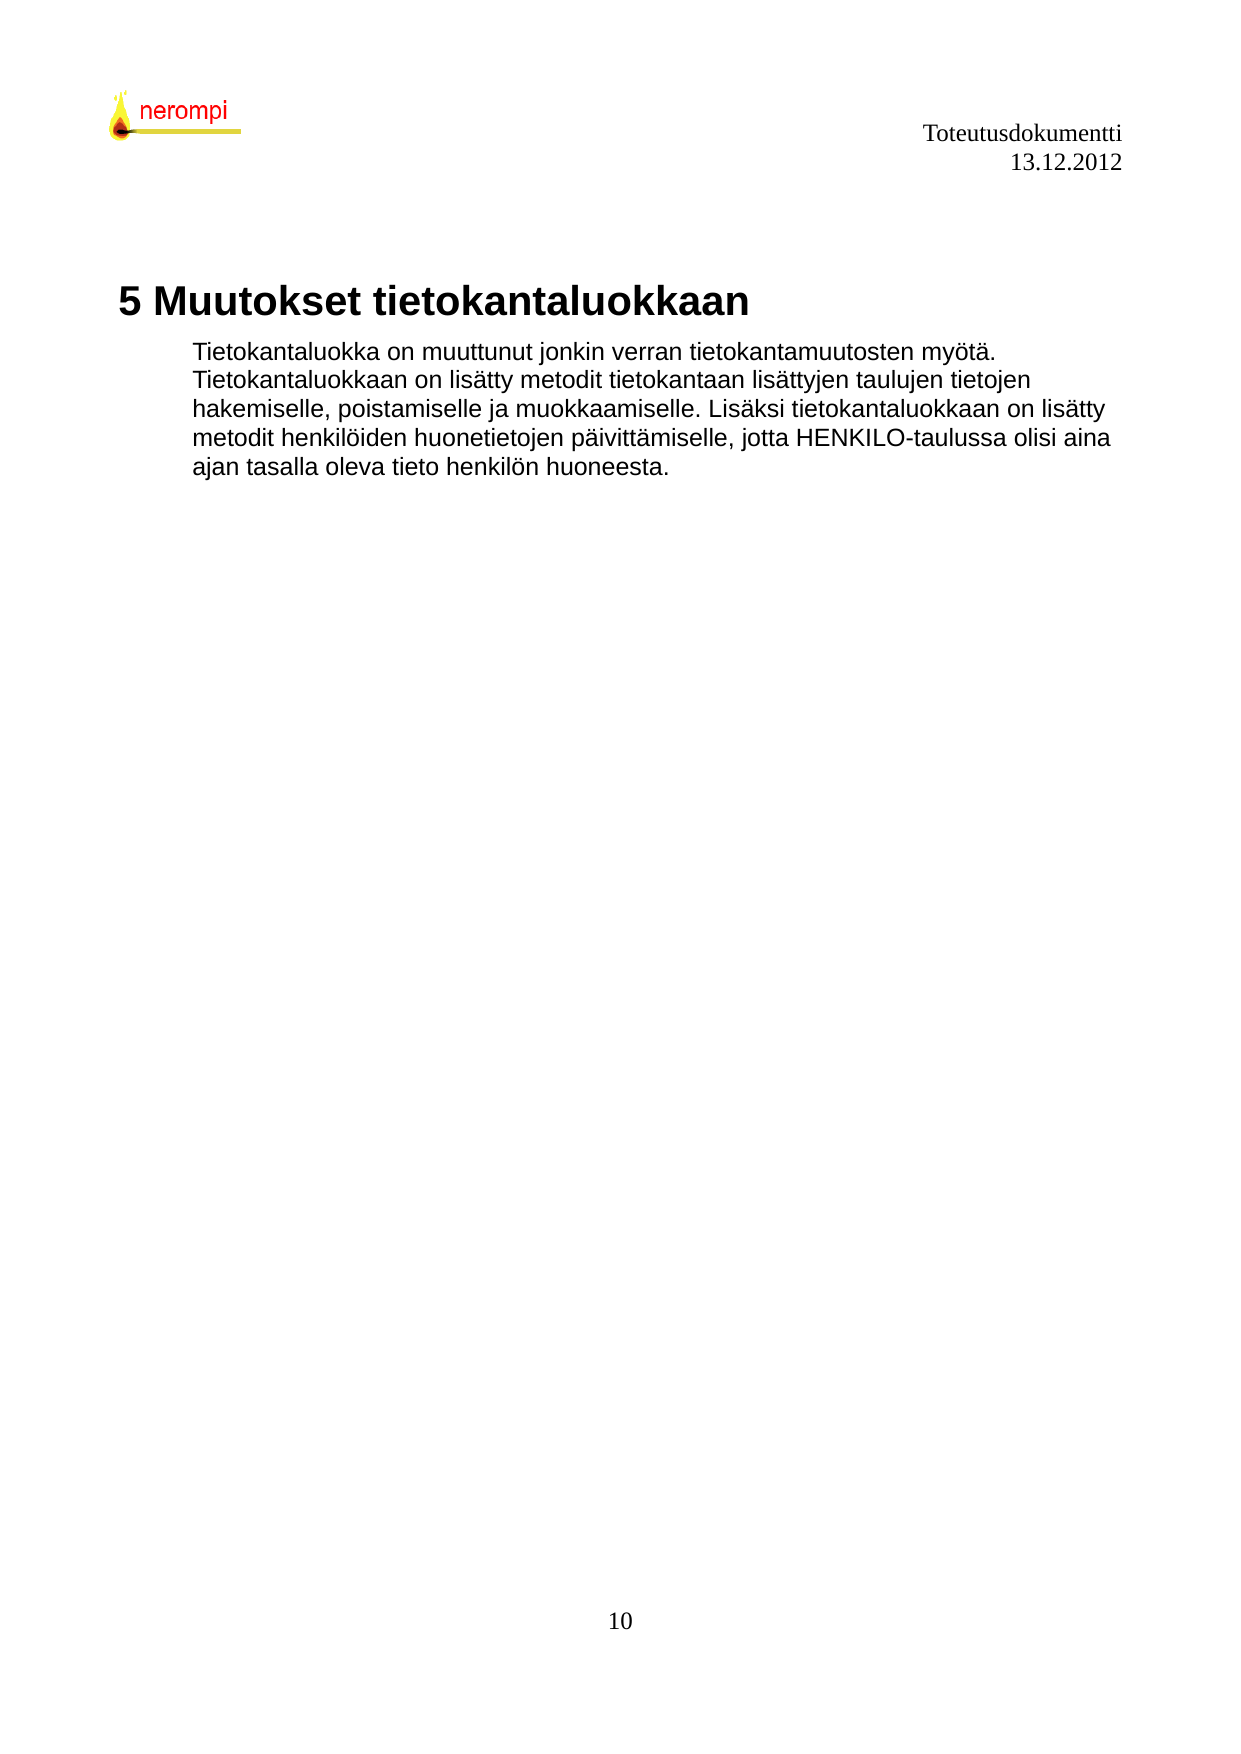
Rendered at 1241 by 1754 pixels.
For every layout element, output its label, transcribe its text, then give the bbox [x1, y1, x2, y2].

picture [107, 86, 255, 145]
text Tietokantaluokka on muuttunut jonkin verran tietokantamuutosten myötä. Tietokantaluokkaan on lisätty metodit tietokantaan lisättyjen taulujen tietojen hakemiselle, poistamiselle ja muokkaamiselle. Lisäksi tietokantaluokkaan on lisätty metodit henkilöiden huonetietojen päivittämiselle, jotta HENKILO-taulussa olisi aina ajan tasalla oleva tieto henkilön huoneesta. [192, 337, 1122, 480]
subtitle 5 Muutokset tietokantaluokkaan [118, 276, 1122, 324]
